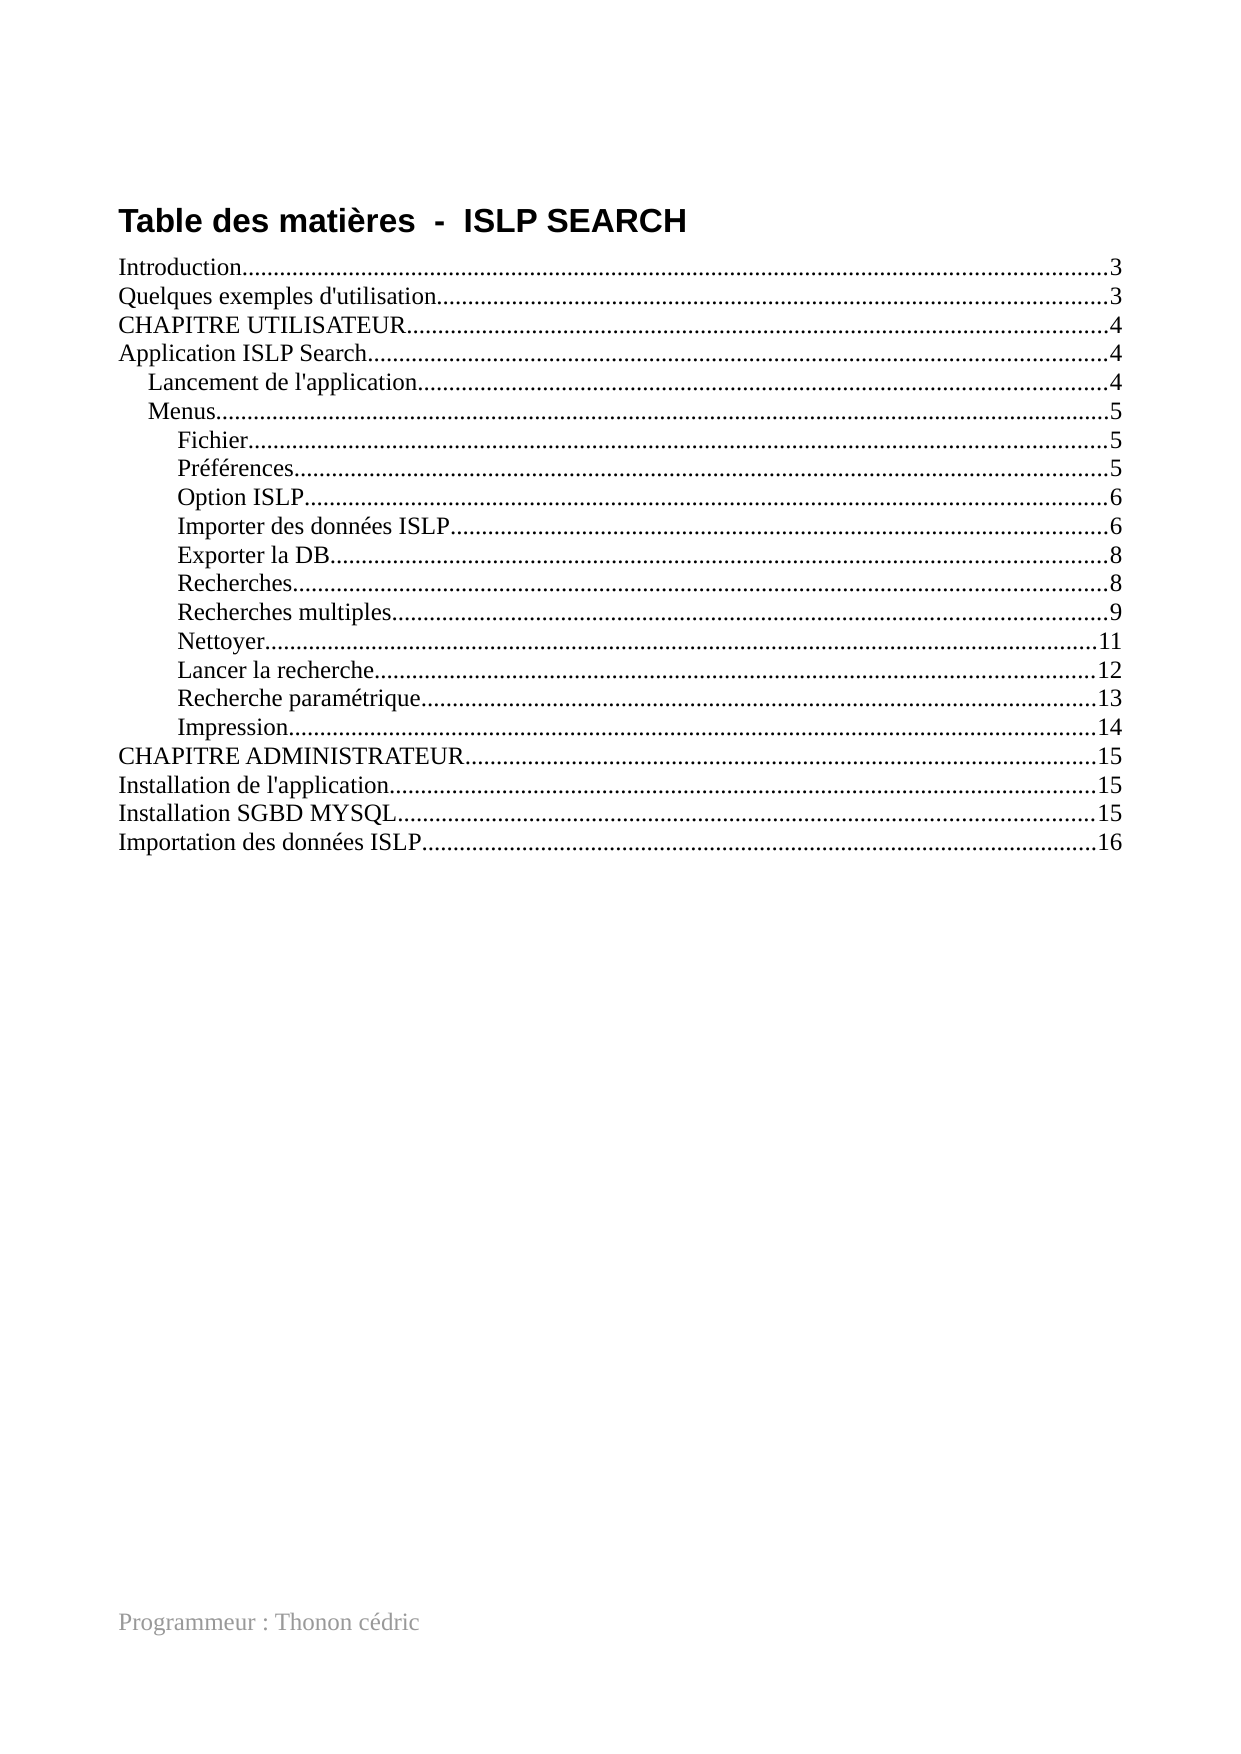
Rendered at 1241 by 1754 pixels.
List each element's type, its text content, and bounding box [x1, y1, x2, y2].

text Nettoyer 11 [177, 626, 1122, 655]
text Lancement de l'application 4 [148, 367, 1122, 396]
text Introduction 3 [118, 252, 1122, 281]
subtitle Table des matières - ISLP SEARCH [118, 201, 1122, 240]
text Exporter la DB 8 [177, 540, 1122, 568]
text Importer des données ISLP 6 [177, 511, 1122, 540]
text Application ISLP Search 4 [118, 338, 1122, 367]
text Préférences 5 [177, 453, 1122, 482]
text Installation SGBD MYSQL 15 [118, 798, 1122, 827]
text CHAPITRE ADMINISTRATEUR 15 [118, 741, 1122, 770]
text Quelques exemples d'utilisation 3 [118, 281, 1122, 310]
text Importation des données ISLP 16 [118, 827, 1122, 856]
text Recherches 8 [177, 568, 1122, 597]
text Option ISLP 6 [177, 482, 1122, 511]
text CHAPITRE UTILISATEUR 4 [118, 310, 1122, 338]
text Recherches multiples 9 [177, 597, 1122, 626]
text Impression 14 [177, 712, 1122, 741]
text Menus 5 [148, 396, 1122, 425]
text Installation de l'application 15 [118, 770, 1122, 798]
text Fichier 5 [177, 425, 1122, 453]
text Recherche paramétrique 13 [177, 683, 1122, 712]
text Lancer la recherche 12 [177, 655, 1122, 683]
